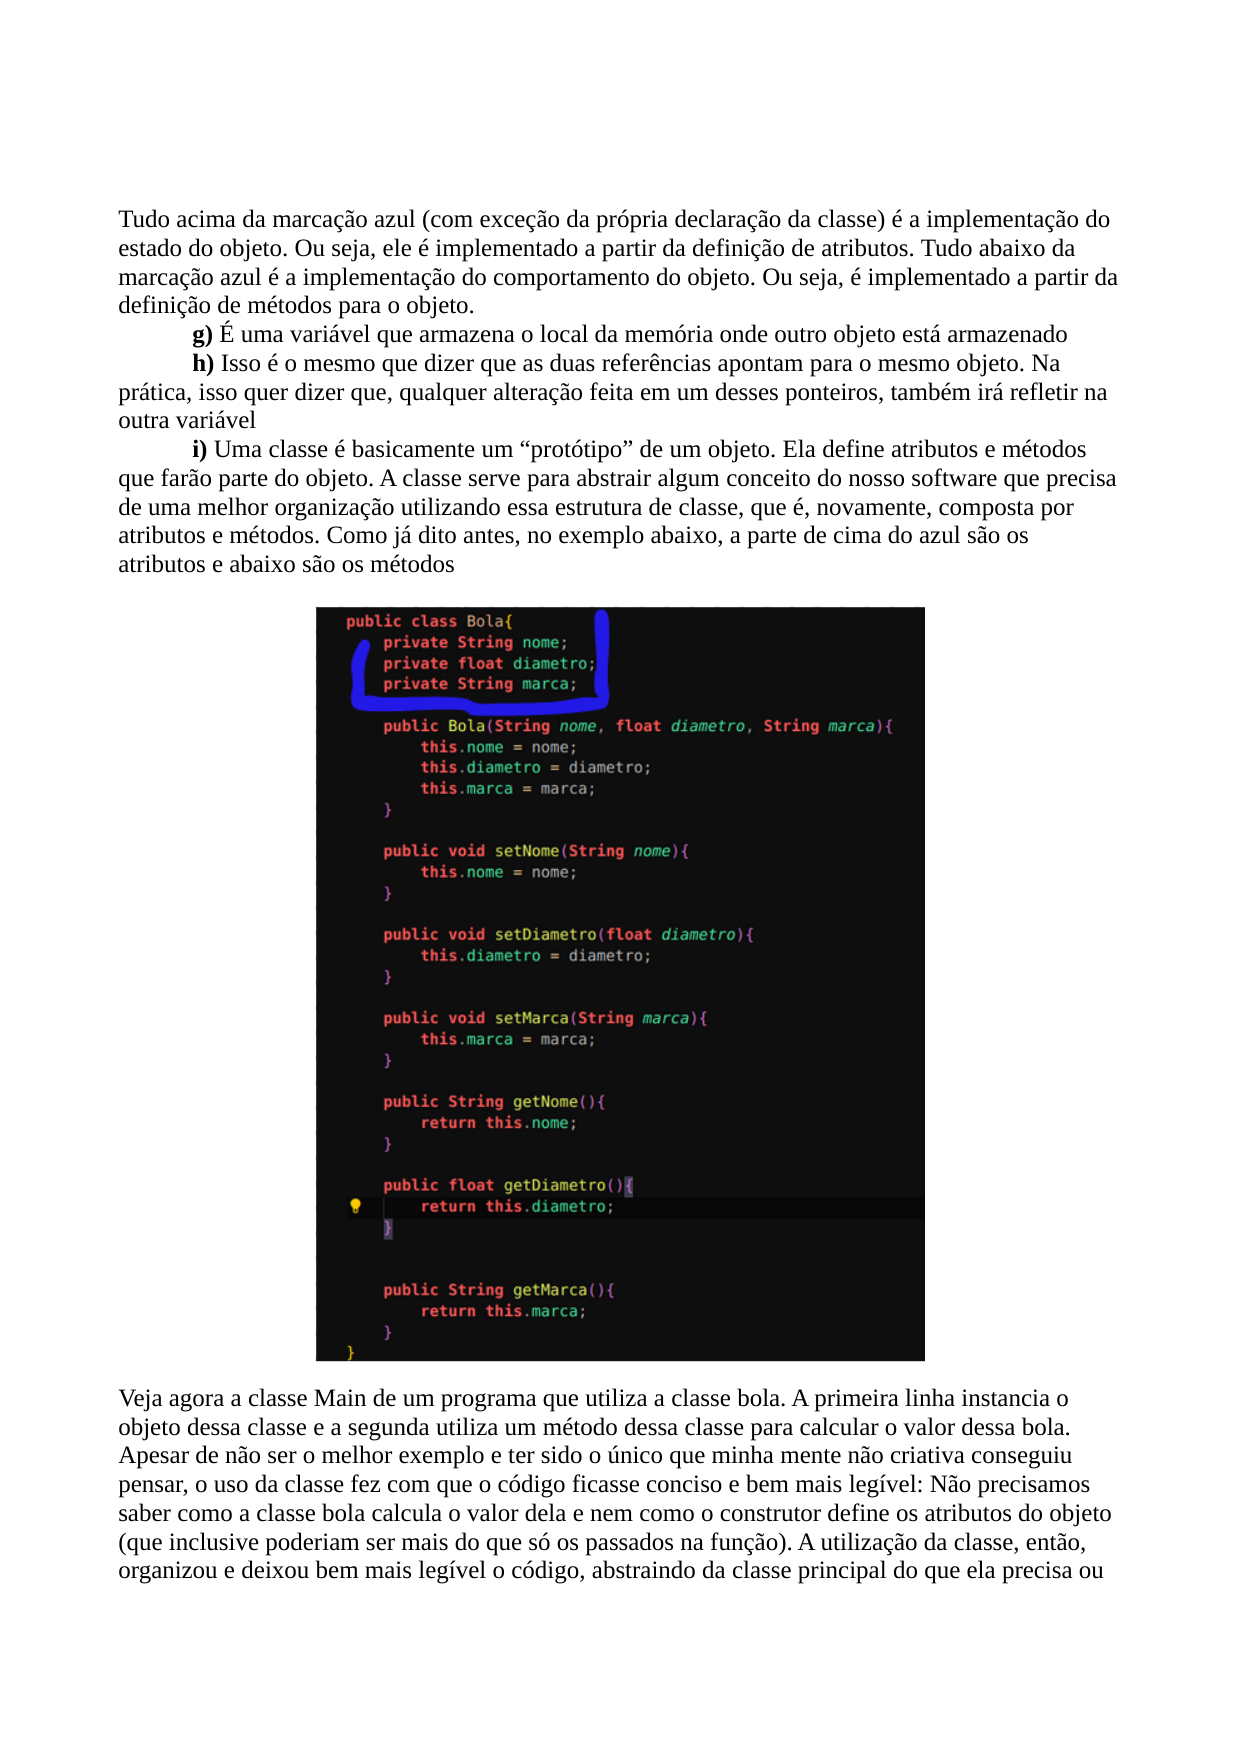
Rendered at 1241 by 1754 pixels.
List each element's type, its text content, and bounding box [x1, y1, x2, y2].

text Veja agora a classe Main de um programa que utiliza a classe bola. A primeira linha instancia o objeto dessa classe e a segunda utiliza um método dessa classe para calcular o valor dessa bola. Apesar de não ser o melhor exemplo e ter sido o único que minha mente não criativa conseguiu pensar, o uso da classe fez com que o código ficasse conciso e bem mais legível: Não precisamos saber como a classe bola calcula o valor dela e nem como o construtor define os atributos do objeto (que inclusive poderiam ser mais do que só os passados na função). A utilização da classe, então, organizou e deixou bem mais legível o código, abstraindo da classe principal do que ela precisa ou [118, 1383, 1122, 1584]
text i) Uma classe é basicamente um “protótipo” de um objeto. Ela define atributos e métodos que farão parte do objeto. A classe serve para abstrair algum conceito do nosso software que precisa de uma melhor organização utilizando essa estrutura de classe, que é, novamente, composta por atributos e métodos. Como já dito antes, no exemplo abaixo, a parte de cima do azul são os atributos e abaixo são os métodos [118, 434, 1122, 578]
text g) É uma variável que armazena o local da memória onde outro objeto está armazenado [118, 319, 1122, 348]
text Tudo acima da marcação azul (com exceção da própria declaração da classe) é a implementação do estado do objeto. Ou seja, ele é implementado a partir da definição de atributos. Tudo abaixo da marcação azul é a implementação do comportamento do objeto. Ou seja, é implementado a partir da definição de métodos para o objeto. [118, 204, 1122, 319]
picture [315, 606, 925, 1365]
text h) Isso é o mesmo que dizer que as duas referências apontam para o mesmo objeto. Na prática, isso quer dizer que, qualquer alteração feita em um desses ponteiros, também irá refletir na outra variável [118, 348, 1122, 434]
